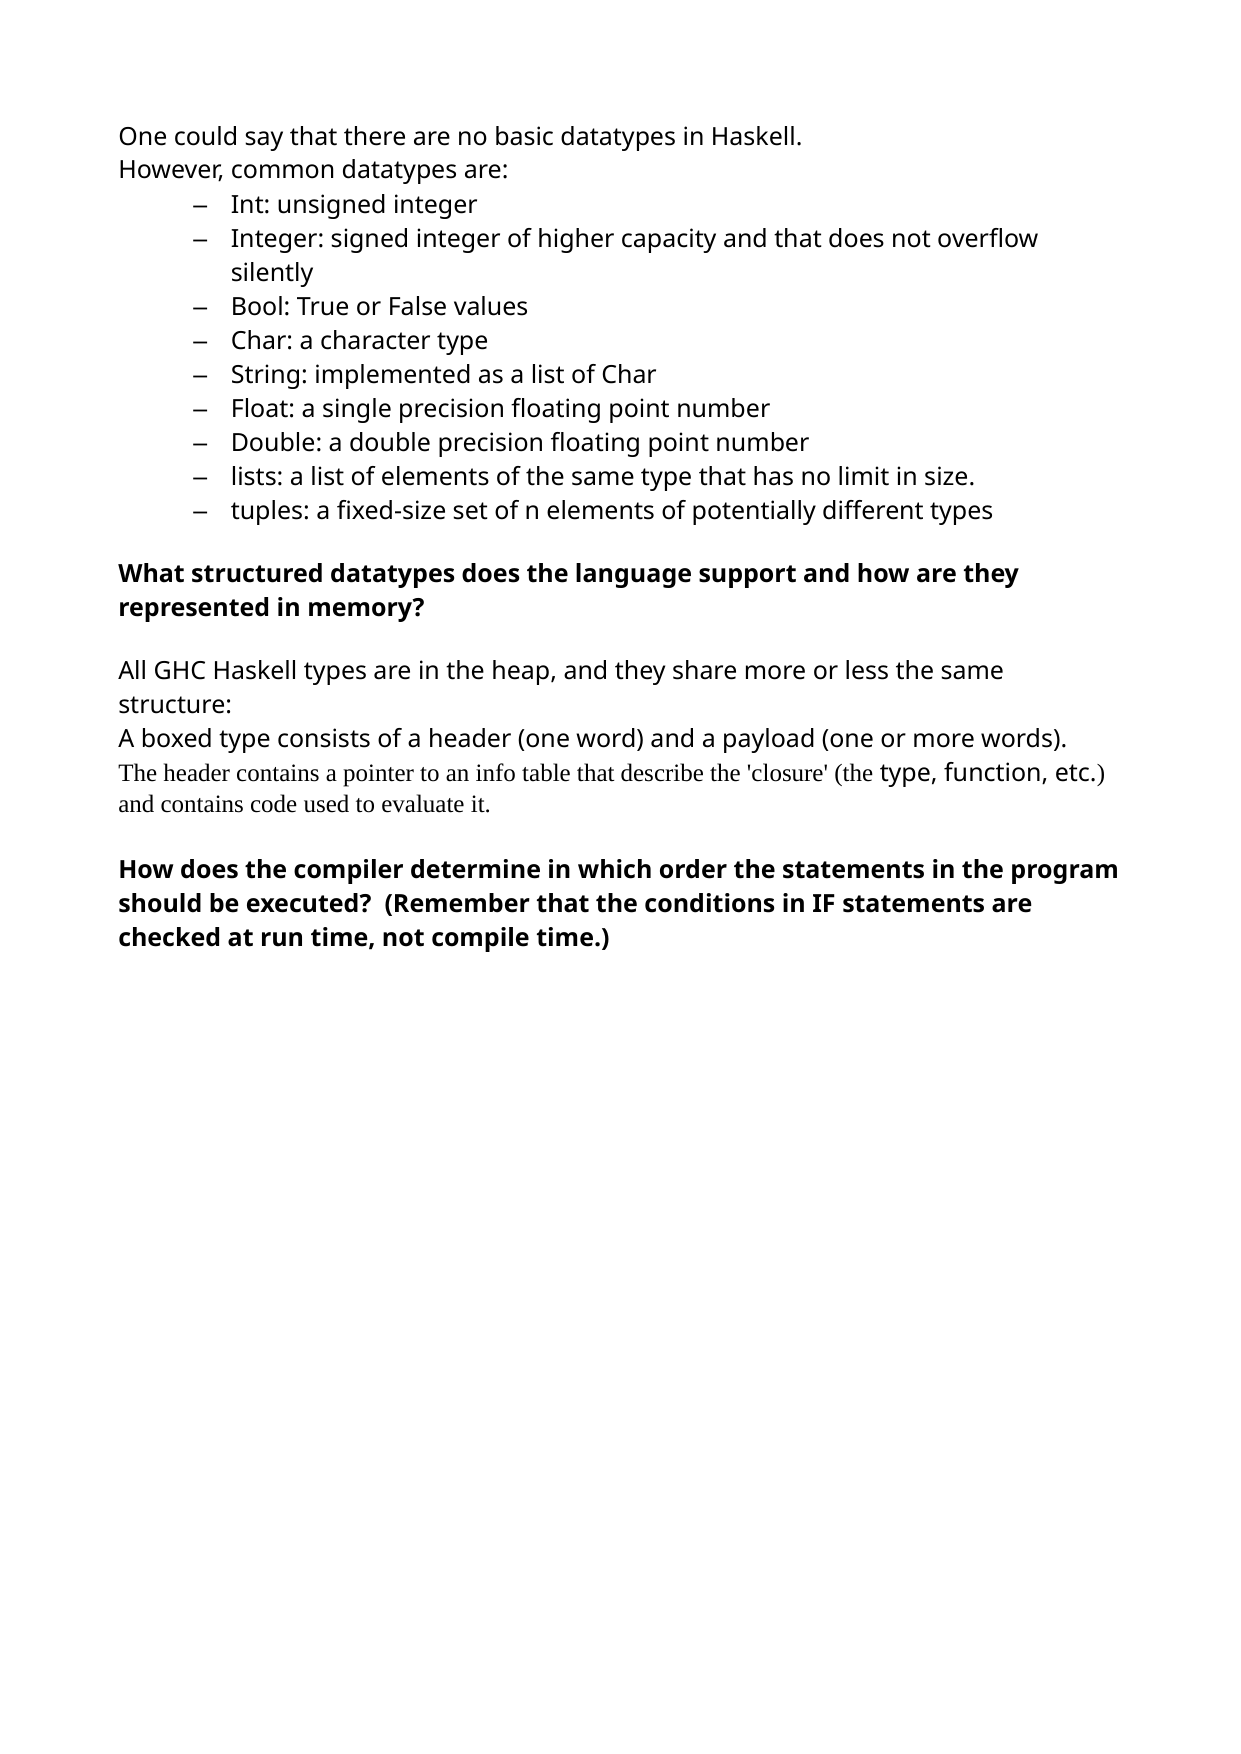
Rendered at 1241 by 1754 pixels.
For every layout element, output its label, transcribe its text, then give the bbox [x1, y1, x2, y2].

list Bool: True or False values [193, 288, 1122, 322]
text All GHC Haskell types are in the heap, and they share more or less the same structure: [118, 652, 1122, 721]
list Float: a single precision floating point number [193, 391, 1122, 425]
text One could say that there are no basic datatypes in Haskell. [118, 118, 1122, 152]
text The header contains a pointer to an info table that describe the 'closure' (the type, function, etc.) and contains code used to evaluate it. [118, 755, 1122, 817]
list Integer: signed integer of higher capacity and that does not overflow silently [193, 220, 1122, 288]
list Double: a double precision floating point number [193, 425, 1122, 459]
text However, common datatypes are: [118, 152, 1122, 186]
text A boxed type consists of a header (one word) and a payload (one or more words). [118, 721, 1122, 755]
text What structured datatypes does the language support and how are they represented in memory? [118, 556, 1122, 624]
list Char: a character type [193, 322, 1122, 357]
list Int: unsigned integer [193, 186, 1122, 220]
text How does the compiler determine in which order the statements in the program should be executed? (Remember that the conditions in IF statements are checked at run time, not compile time.) [118, 852, 1122, 954]
list tuples: a fixed-size set of n elements of potentially different types [193, 493, 1122, 527]
list String: implemented as a list of Char [193, 357, 1122, 391]
list lists: a list of elements of the same type that has no limit in size. [193, 459, 1122, 493]
